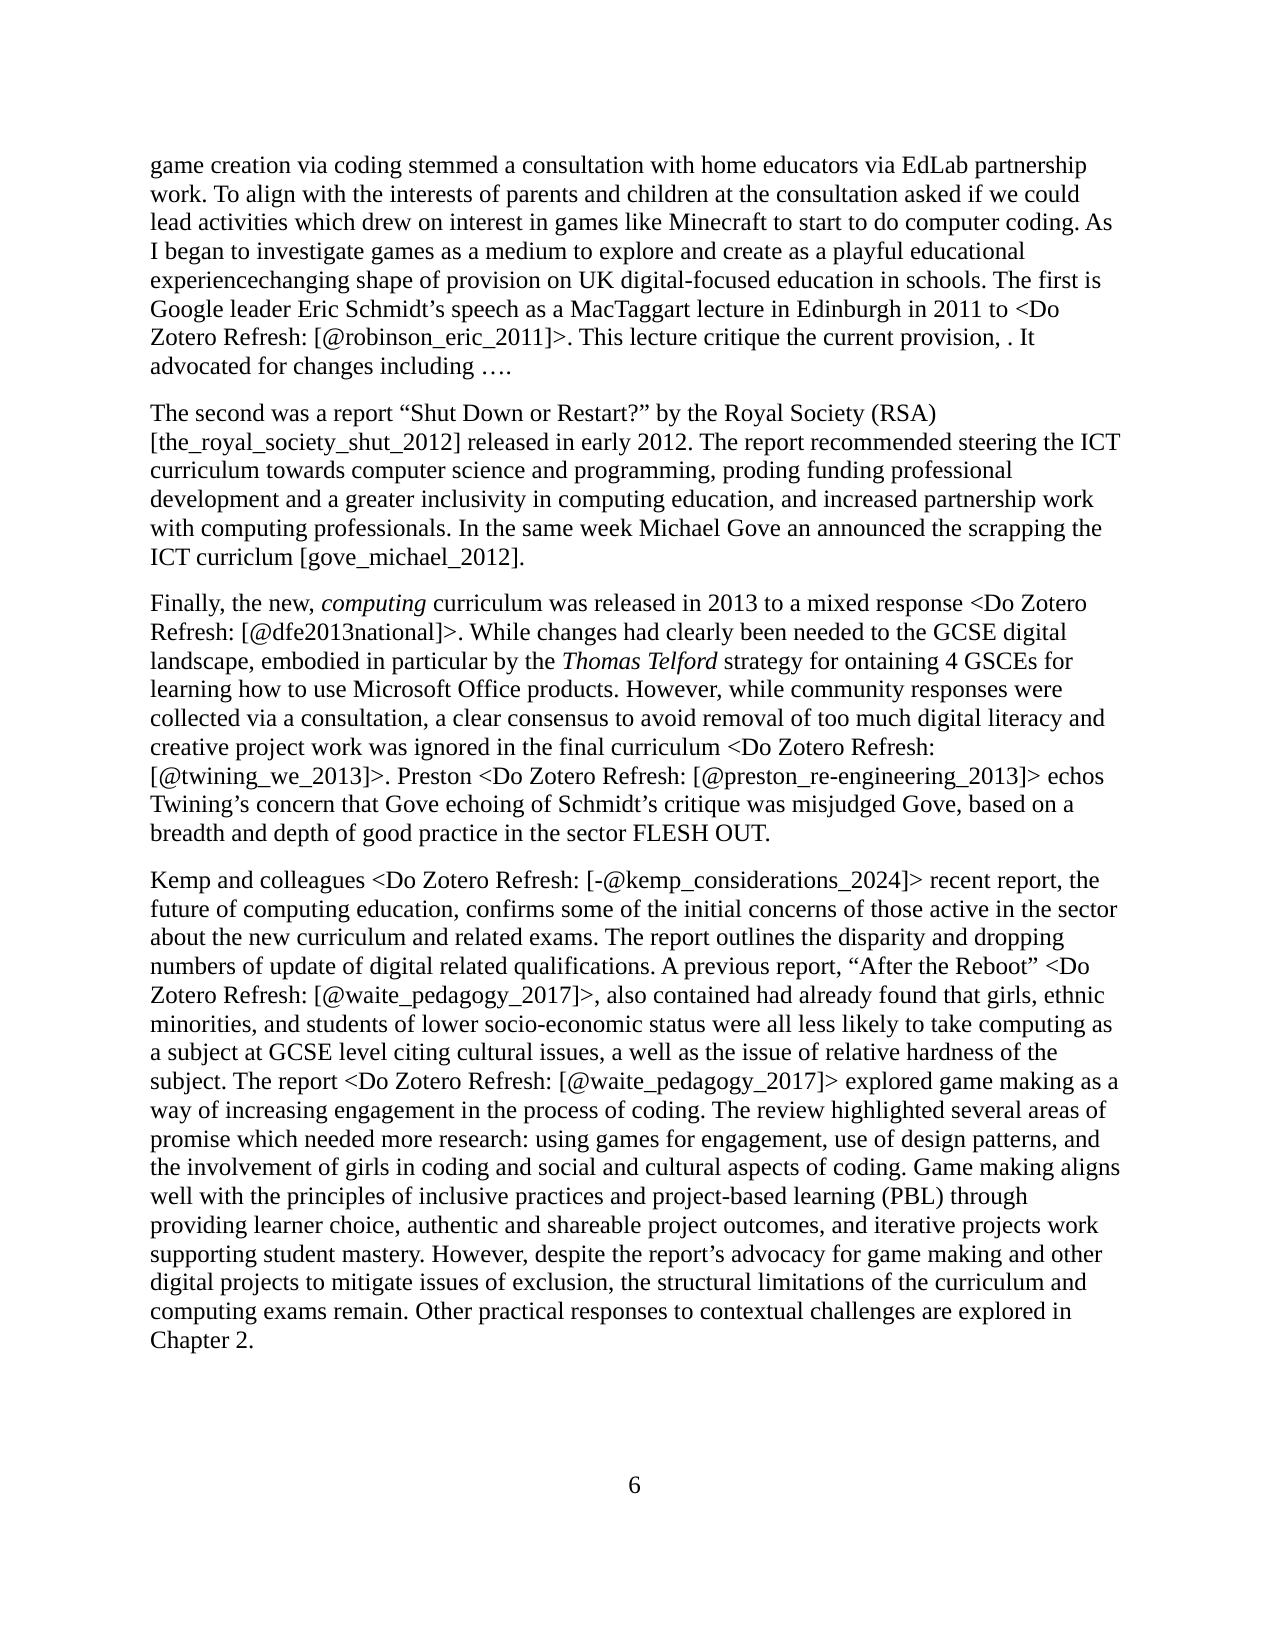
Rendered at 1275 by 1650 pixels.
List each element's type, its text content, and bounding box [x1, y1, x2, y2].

text game creation via coding stemmed a consultation with home educators via EdLab partnership work. To align with the interests of parents and children at the consultation asked if we could lead activities which drew on interest in games like Minecraft to start to do computer coding. As I began to investigate games as a medium to explore and create as a playful educational experiencechanging shape of provision on UK digital-focused education in schools. The first is Google leader Eric Schmidt’s speech as a MacTaggart lecture in Edinburgh in 2011 to <Do Zotero Refresh: [@robinson_eric_2011]>. This lecture critique the current provision, . It advocated for changes including …. [150, 150, 1125, 380]
text Finally, the new, computing curriculum was released in 2013 to a mixed response <Do Zotero Refresh: [@dfe2013national]>. While changes had clearly been needed to the GCSE digital landscape, embodied in particular by the Thomas Telford strategy for ontaining 4 GSCEs for learning how to use Microsoft Office products. However, while community responses were collected via a consultation, a clear consensus to avoid removal of too much digital literacy and creative project work was ignored in the final curriculum <Do Zotero Refresh: [@twining_we_2013]>. Preston <Do Zotero Refresh: [@preston_re-engineering_2013]> echos Twining’s concern that Gove echoing of Schmidt’s critique was misjudged Gove, based on a breadth and depth of good practice in the sector FLESH OUT. [150, 588, 1125, 847]
text The second was a report “Shut Down or Restart?” by the Royal Society (RSA) [the_royal_society_shut_2012] released in early 2012. The report recommended steering the ICT curriculum towards computer science and programming, proding funding professional development and a greater inclusivity in computing education, and increased partnership work with computing professionals. In the same week Michael Gove an announced the scrapping the ICT curriclum [gove_michael_2012]. [150, 398, 1125, 570]
text Kemp and colleagues <Do Zotero Refresh: [-@kemp_considerations_2024]> recent report, the future of computing education, confirms some of the initial concerns of those active in the sector about the new curriculum and related exams. The report outlines the disparity and dropping numbers of update of digital related qualifications. A previous report, “After the Reboot” <Do Zotero Refresh: [@waite_pedagogy_2017]>, also contained had already found that girls, ethnic minorities, and students of lower socio-economic status were all less likely to take computing as a subject at GCSE level citing cultural issues, a well as the issue of relative hardness of the subject. The report <Do Zotero Refresh: [@waite_pedagogy_2017]> explored game making as a way of increasing engagement in the process of coding. The review highlighted several areas of promise which needed more research: using games for engagement, use of design patterns, and the involvement of girls in coding and social and cultural aspects of coding. Game making aligns well with the principles of inclusive practices and project-based learning (PBL) through providing learner choice, authentic and shareable project outcomes, and iterative projects work supporting student mastery. However, despite the report’s advocacy for game making and other digital projects to mitigate issues of exclusion, the structural limitations of the curriculum and computing exams remain. Other practical responses to contextual challenges are explored in Chapter 2. [150, 865, 1125, 1354]
